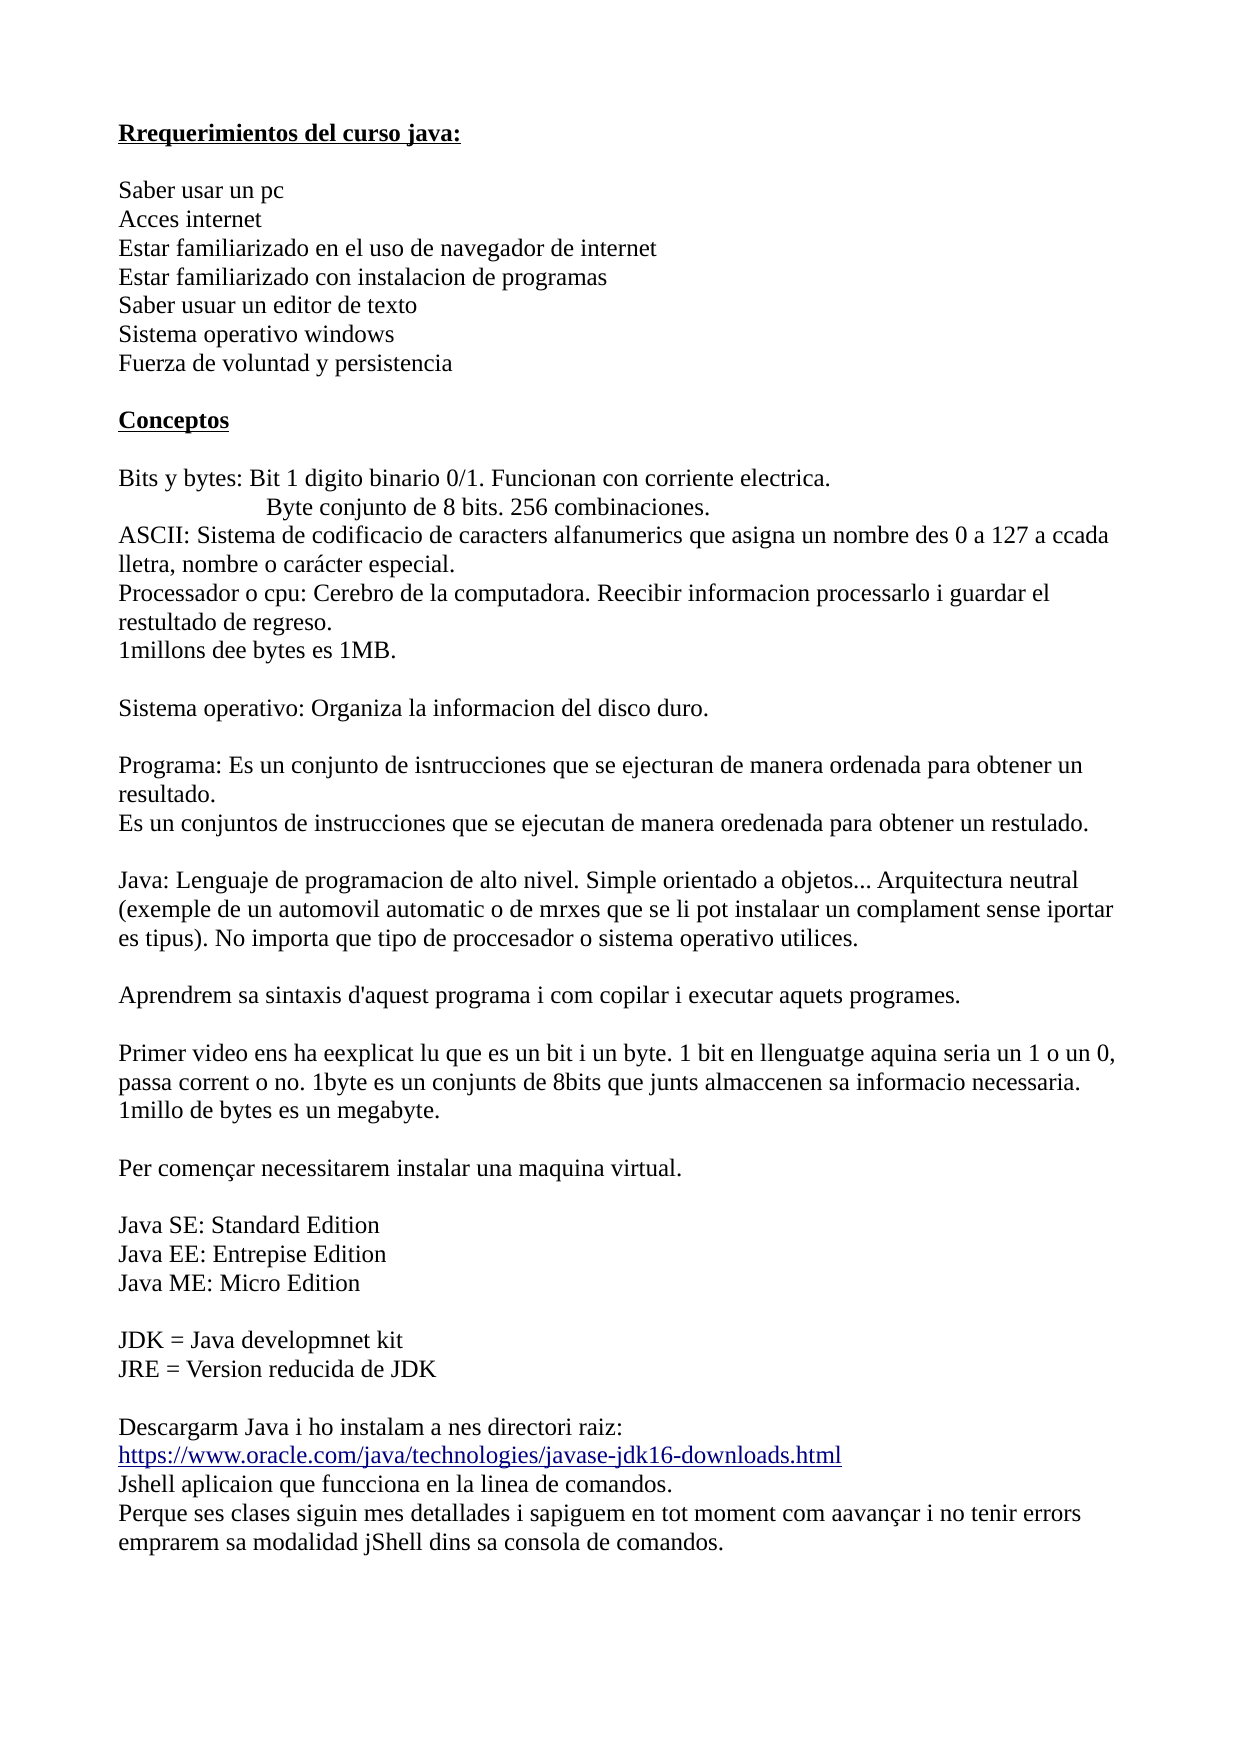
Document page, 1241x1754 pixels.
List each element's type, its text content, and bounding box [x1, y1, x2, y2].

text Saber usuar un editor de texto [118, 291, 1122, 319]
text 1millo de bytes es un megabyte. [118, 1096, 1122, 1124]
text 1millons dee bytes es 1MB. [118, 636, 1122, 664]
text Processador o cpu: Cerebro de la computadora. Reecibir informacion processarlo i guardar el restultado de regreso. [118, 578, 1122, 636]
text Sistema operativo: Organiza la informacion del disco duro. [118, 693, 1122, 722]
text Descargarm Java i ho instalam a nes directori raiz: https://www.oracle.com/java/technologies/javase-jdk16-downloads.html [118, 1412, 1122, 1469]
text Acces internet [118, 204, 1122, 233]
text Estar familiarizado con instalacion de programas [118, 262, 1122, 291]
text Sistema operativo windows [118, 319, 1122, 348]
text Fuerza de voluntad y persistencia [118, 348, 1122, 377]
text Primer video ens ha eexplicat lu que es un bit i un byte. 1 bit en llenguatge aquina seria un 1 o un 0, passa corrent o no. 1byte es un conjunts de 8bits que junts almaccenen sa informacio necessaria. [118, 1038, 1122, 1096]
text Java: Lenguaje de programacion de alto nivel. Simple orientado a objetos... Arquitectura neutral (exemple de un automovil automatic o de mrxes que se li pot instalaar un complament sense iportar es tipus). No importa que tipo de proccesador o sistema operativo utilices. [118, 866, 1122, 952]
text Jshell aplicaion que funcciona en la linea de comandos. [118, 1469, 1122, 1498]
text Java SE: Standard Edition [118, 1211, 1122, 1239]
text Java ME: Micro Edition [118, 1268, 1122, 1297]
text Aprendrem sa sintaxis d'aquest programa i com copilar i executar aquets programes. [118, 981, 1122, 1009]
text Rrequerimientos del curso java: [118, 118, 1122, 147]
text Per començar necessitarem instalar una maquina virtual. [118, 1153, 1122, 1182]
text JDK = Java developmnet kit [118, 1326, 1122, 1354]
text Estar familiarizado en el uso de navegador de internet [118, 233, 1122, 262]
text Saber usar un pc [118, 176, 1122, 204]
text Programa: Es un conjunto de isntrucciones que se ejecturan de manera ordenada para obtener un resultado. [118, 751, 1122, 808]
text ASCII: Sistema de codificacio de caracters alfanumerics que asigna un nombre des 0 a 127 a ccada lletra, nombre o carácter especial. [118, 521, 1122, 578]
text Conceptos [118, 406, 1122, 434]
text JRE = Version reducida de JDK [118, 1354, 1122, 1383]
text Es un conjuntos de instrucciones que se ejecutan de manera oredenada para obtener un restulado. [118, 808, 1122, 837]
text Perque ses clases siguin mes detallades i sapiguem en tot moment com aavançar i no tenir errors emprarem sa modalidad jShell dins sa consola de comandos. [118, 1498, 1122, 1556]
text Byte conjunto de 8 bits. 256 combinaciones. [118, 492, 1122, 521]
text Java EE: Entrepise Edition [118, 1239, 1122, 1268]
text Bits y bytes: Bit 1 digito binario 0/1. Funcionan con corriente electrica. [118, 463, 1122, 492]
